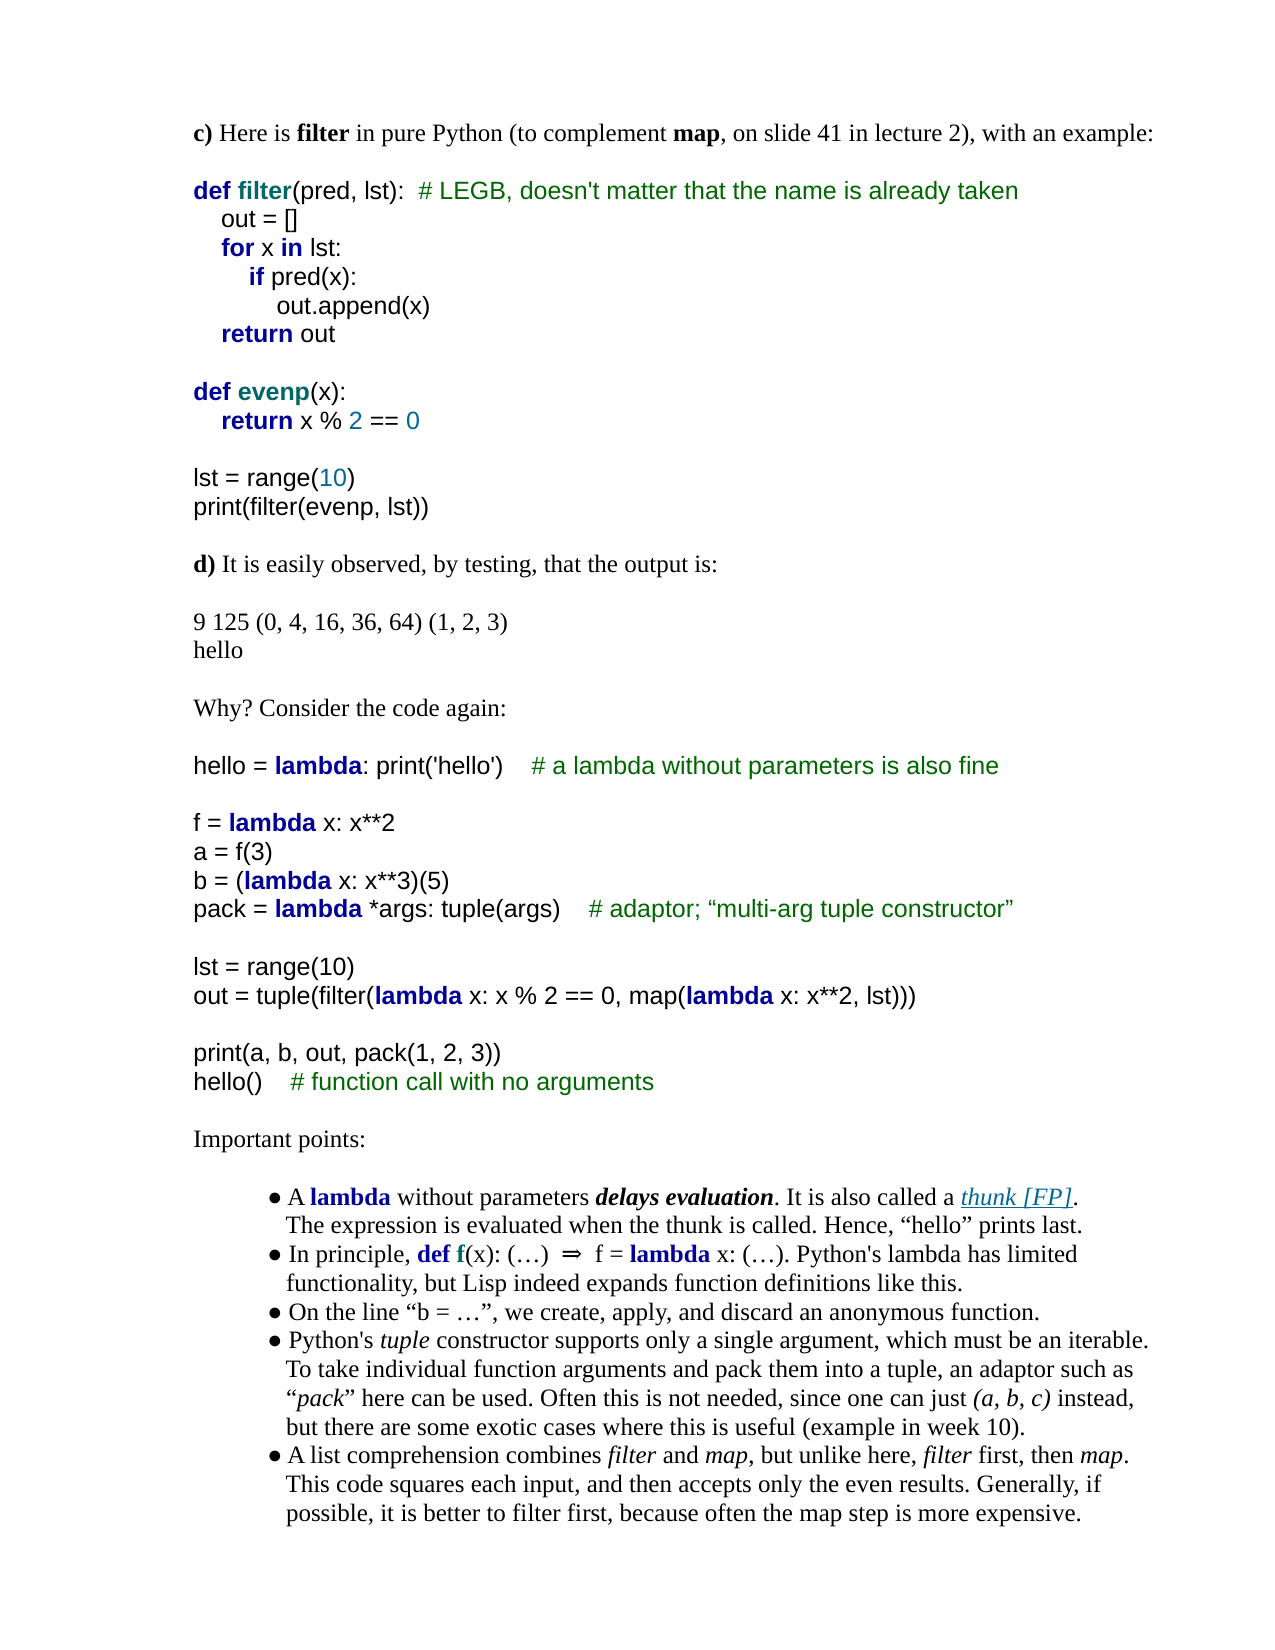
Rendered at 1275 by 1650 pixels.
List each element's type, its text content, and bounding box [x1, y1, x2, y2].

list out = tuple(filter(lambda x: x % 2 == 0, map(lambda x: x**2, lst))) print(a, b, out, pack(1, 2, 3)) hello() # function call with no arguments Important points: ● A lambda without parameters delays evaluation. It is also called a thunk [FP]. The expression is evaluated when the thunk is called. Hence, “hello” prints last. ● In principle, def f(x): (…) ⇒ f = lambda x: (…). Python's lambda has limited functionality, but Lisp indeed expands function definitions like this. ● On the line “b = …”, we create, apply, and discard an anonymous function. ● Python's tuple constructor supports only a single argument, which must be an iterable. To take individual function arguments and pack them into a tuple, an adaptor such as “pack” here can be used. Often this is not needed, since one can just (a, b, c) instead, but there are some exotic cases where this is useful (example in week 10). ● A list comprehension combines filter and map, but unlike here, filter first, then map. This code squares each input, and then accepts only the even results. Generally, if possible, it is better to filter first, because often the map step is more expensive. [156, 981, 1157, 1527]
list c) Here is filter in pure Python (to complement map, on slide 41 in lecture 2), with an example: def filter(pred, lst): # LEGB, doesn't matter that the name is already taken out = [] for x in lst: if pred(x): out.append(x) return out def evenp(x): return x % 2 == 0 lst = range(10) print(filter(evenp, lst)) d) It is easily observed, by testing, that the output is: 9 125 (0, 4, 16, 36, 64) (1, 2, 3) [156, 118, 1157, 636]
list f = lambda x: x**2 a = f(3) b = (lambda x: x**3)(5) pack = lambda *args: tuple(args) # adaptor; “multi-arg tuple constructor” lst = range(10) [156, 779, 1157, 981]
list hello Why? Consider the code again: hello = lambda: print('hello') # a lambda without parameters is also fine [156, 636, 1157, 779]
